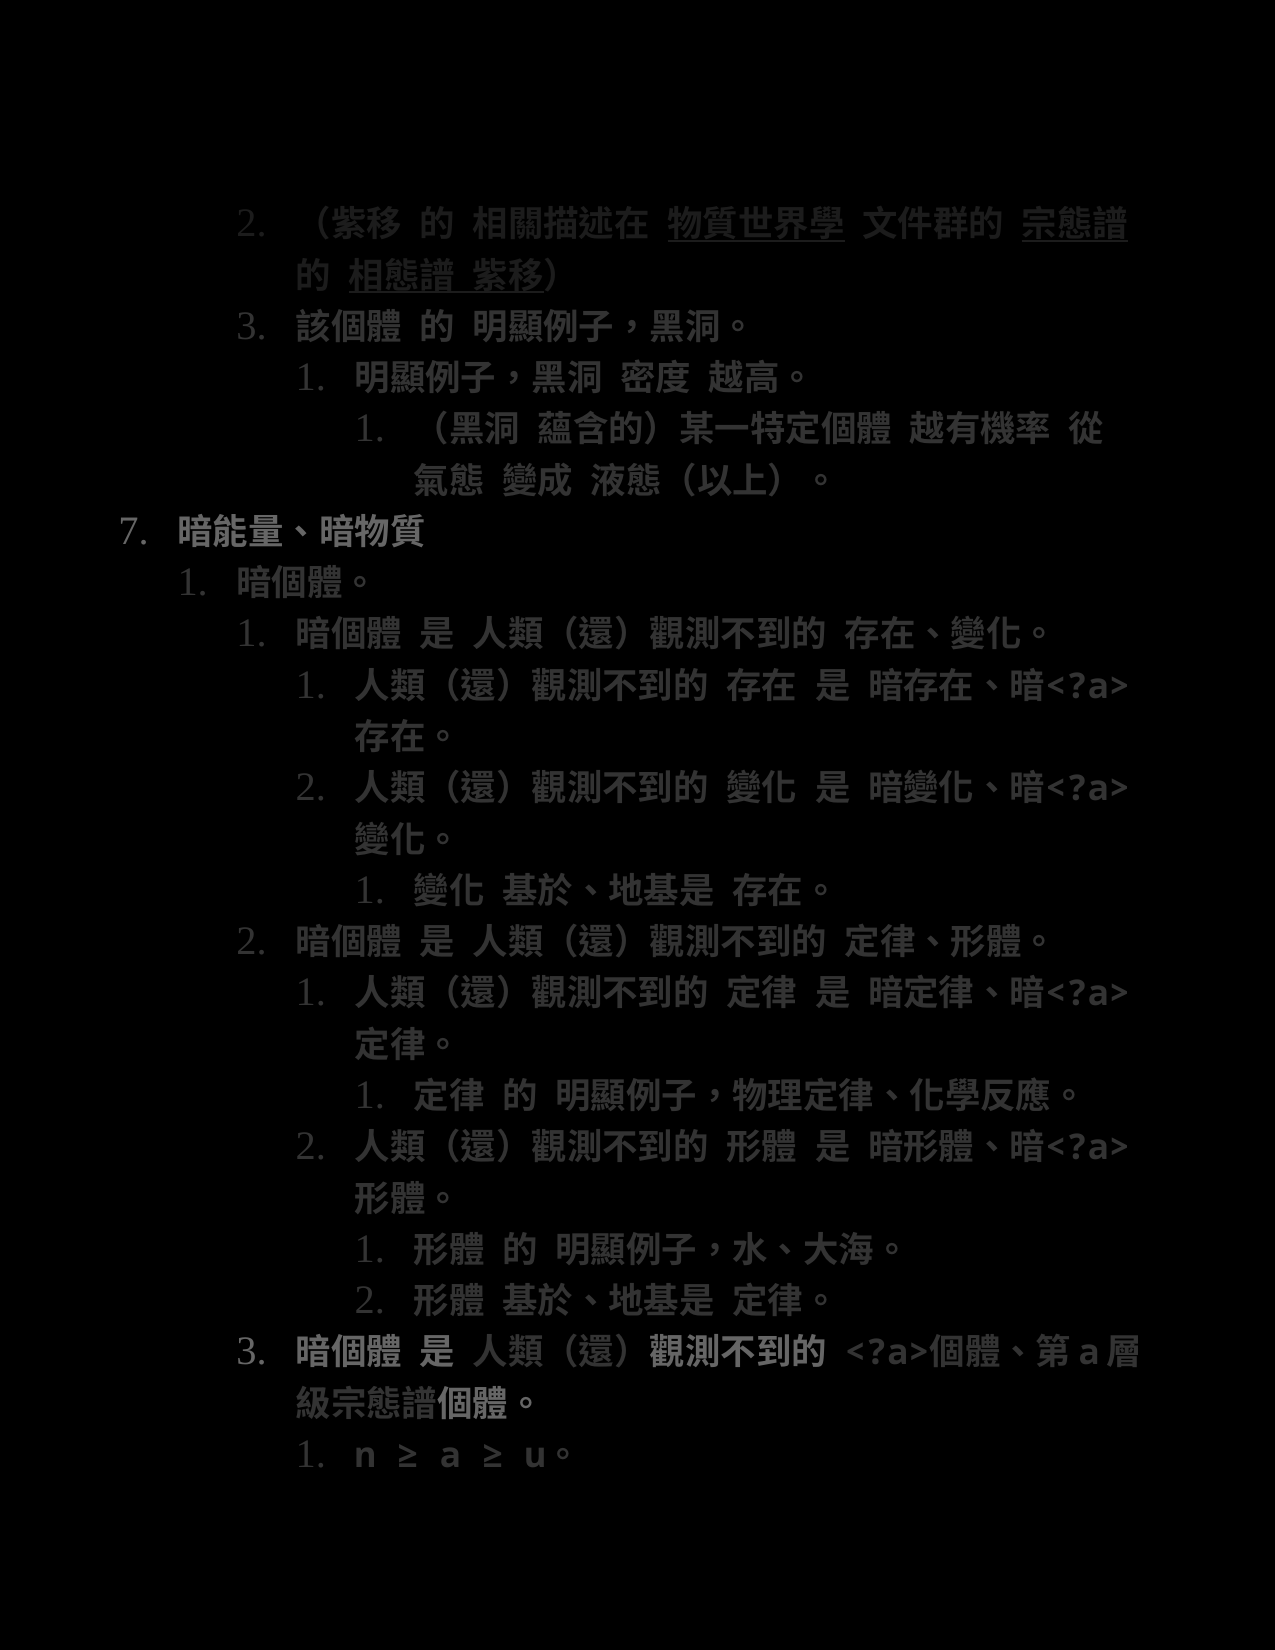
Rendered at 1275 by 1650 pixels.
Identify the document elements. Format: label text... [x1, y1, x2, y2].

list 暗個體 是 人類（還）觀測不到的 定律、形體。 [236, 913, 1157, 965]
list 暗個體 是 人類（還）觀測不到的 <?a>個體、第a層級宗態譜個體。 [236, 1324, 1157, 1426]
list 人類（還）觀測不到的 形體 是 暗形體、暗<?a>形體。 [295, 1119, 1157, 1221]
list 變化 基於、地基是 存在。 [354, 862, 1157, 913]
list 暗能量、暗物質 [118, 503, 1157, 554]
list 明顯例子，黑洞 密度 越高。 [295, 349, 1157, 401]
list 人類（還）觀測不到的 定律 是 暗定律、暗<?a>定律。 [295, 965, 1157, 1067]
list 形體 基於、地基是 定律。 [354, 1272, 1157, 1324]
list （黑洞 蘊含的）某一特定個體 越有機率 從 氣態 變成 液態（以上）。 [354, 401, 1157, 503]
list 暗個體 是 人類（還）觀測不到的 存在、變化。 [236, 606, 1157, 657]
list 人類（還）觀測不到的 存在 是 暗存在、暗<?a>存在。 [295, 657, 1157, 760]
list 人類（還）觀測不到的 變化 是 暗變化、暗<?a>變化。 [295, 760, 1157, 862]
list （紫移 的 相關描述在 物質世界學 文件群的 宗態譜的 相態譜 紫移） [236, 196, 1157, 298]
list 定律 的 明顯例子，物理定律、化學反應。 [354, 1067, 1157, 1119]
list 該個體 的 明顯例子，黑洞。 [236, 298, 1157, 349]
list n ≥ a ≥ u。 [295, 1426, 1157, 1478]
list 暗個體。 [177, 554, 1157, 606]
list 形體 的 明顯例子，水、大海。 [354, 1221, 1157, 1272]
